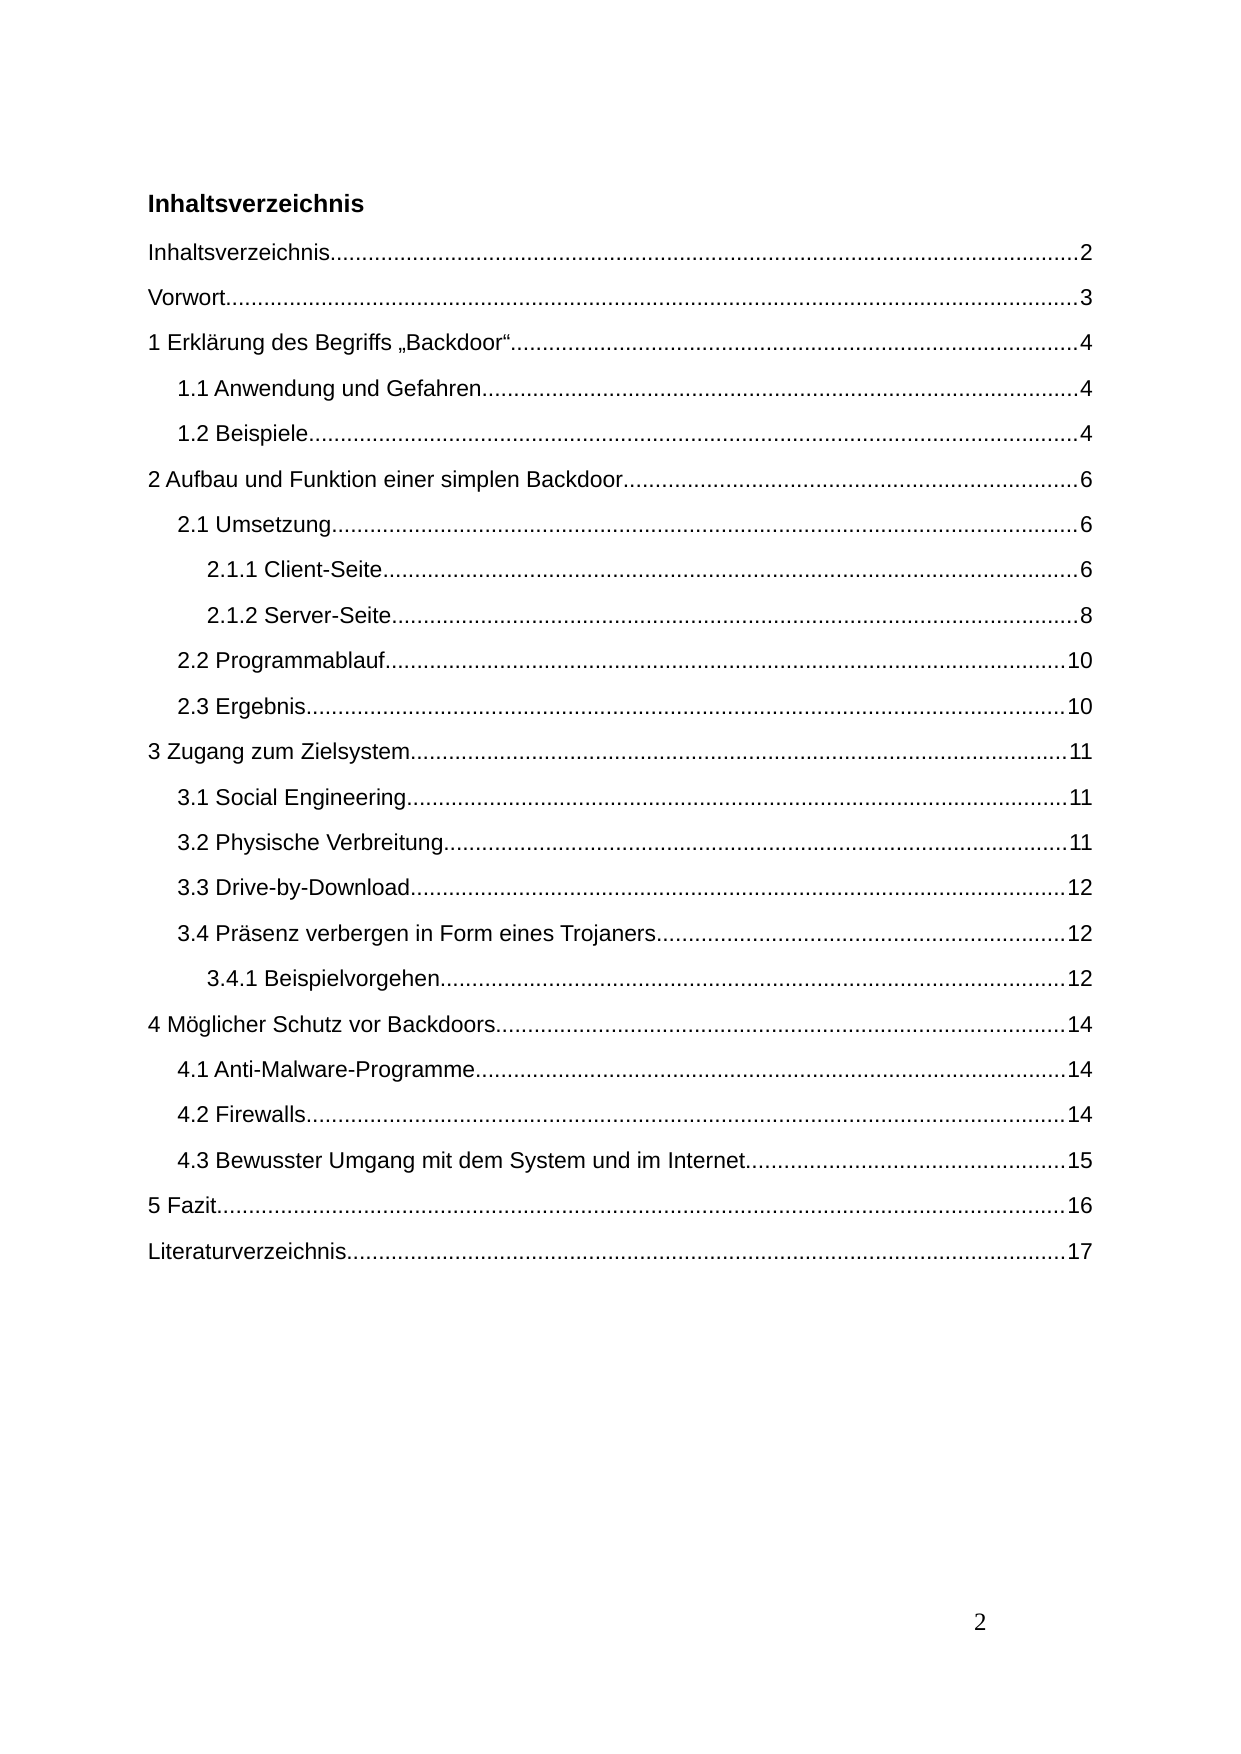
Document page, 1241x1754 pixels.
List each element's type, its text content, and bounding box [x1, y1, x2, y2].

text 3.2 Physische Verbreitung 11 [177, 829, 1093, 855]
text 4 Möglicher Schutz vor Backdoors 14 [148, 1011, 1093, 1037]
text 2.1.2 Server-Seite 8 [207, 602, 1093, 628]
text 5 Fazit 16 [148, 1192, 1093, 1218]
text 3 Zugang zum Zielsystem 11 [148, 738, 1093, 764]
text 2 Aufbau und Funktion einer simplen Backdoor 6 [148, 466, 1093, 492]
text 4.2 Firewalls 14 [177, 1101, 1093, 1128]
text 1.2 Beispiele 4 [177, 420, 1093, 446]
text 2.3 Ergebnis 10 [177, 693, 1093, 719]
text 1 Erklärung des Begriffs „Backdoor“ 4 [148, 329, 1093, 356]
text Vorwort 3 [148, 284, 1093, 310]
text Literaturverzeichnis 17 [148, 1238, 1093, 1264]
text 2.1.1 Client-Seite 6 [207, 556, 1093, 583]
text 2.2 Programmablauf 10 [177, 647, 1093, 673]
text 3.4.1 Beispielvorgehen 12 [207, 965, 1093, 991]
subtitle Inhaltsverzeichnis [148, 189, 1093, 218]
text 4.1 Anti-Malware-Programme 14 [177, 1056, 1093, 1082]
text 3.1 Social Engineering 11 [177, 783, 1093, 810]
text 3.4 Präsenz verbergen in Form eines Trojaners 12 [177, 920, 1093, 946]
text 1.1 Anwendung und Gefahren 4 [177, 375, 1093, 401]
text 3.3 Drive-by-Download 12 [177, 874, 1093, 901]
text 4.3 Bewusster Umgang mit dem System und im Internet 15 [177, 1147, 1093, 1173]
text Inhaltsverzeichnis 2 [148, 238, 1093, 265]
text 2.1 Umsetzung 6 [177, 511, 1093, 537]
